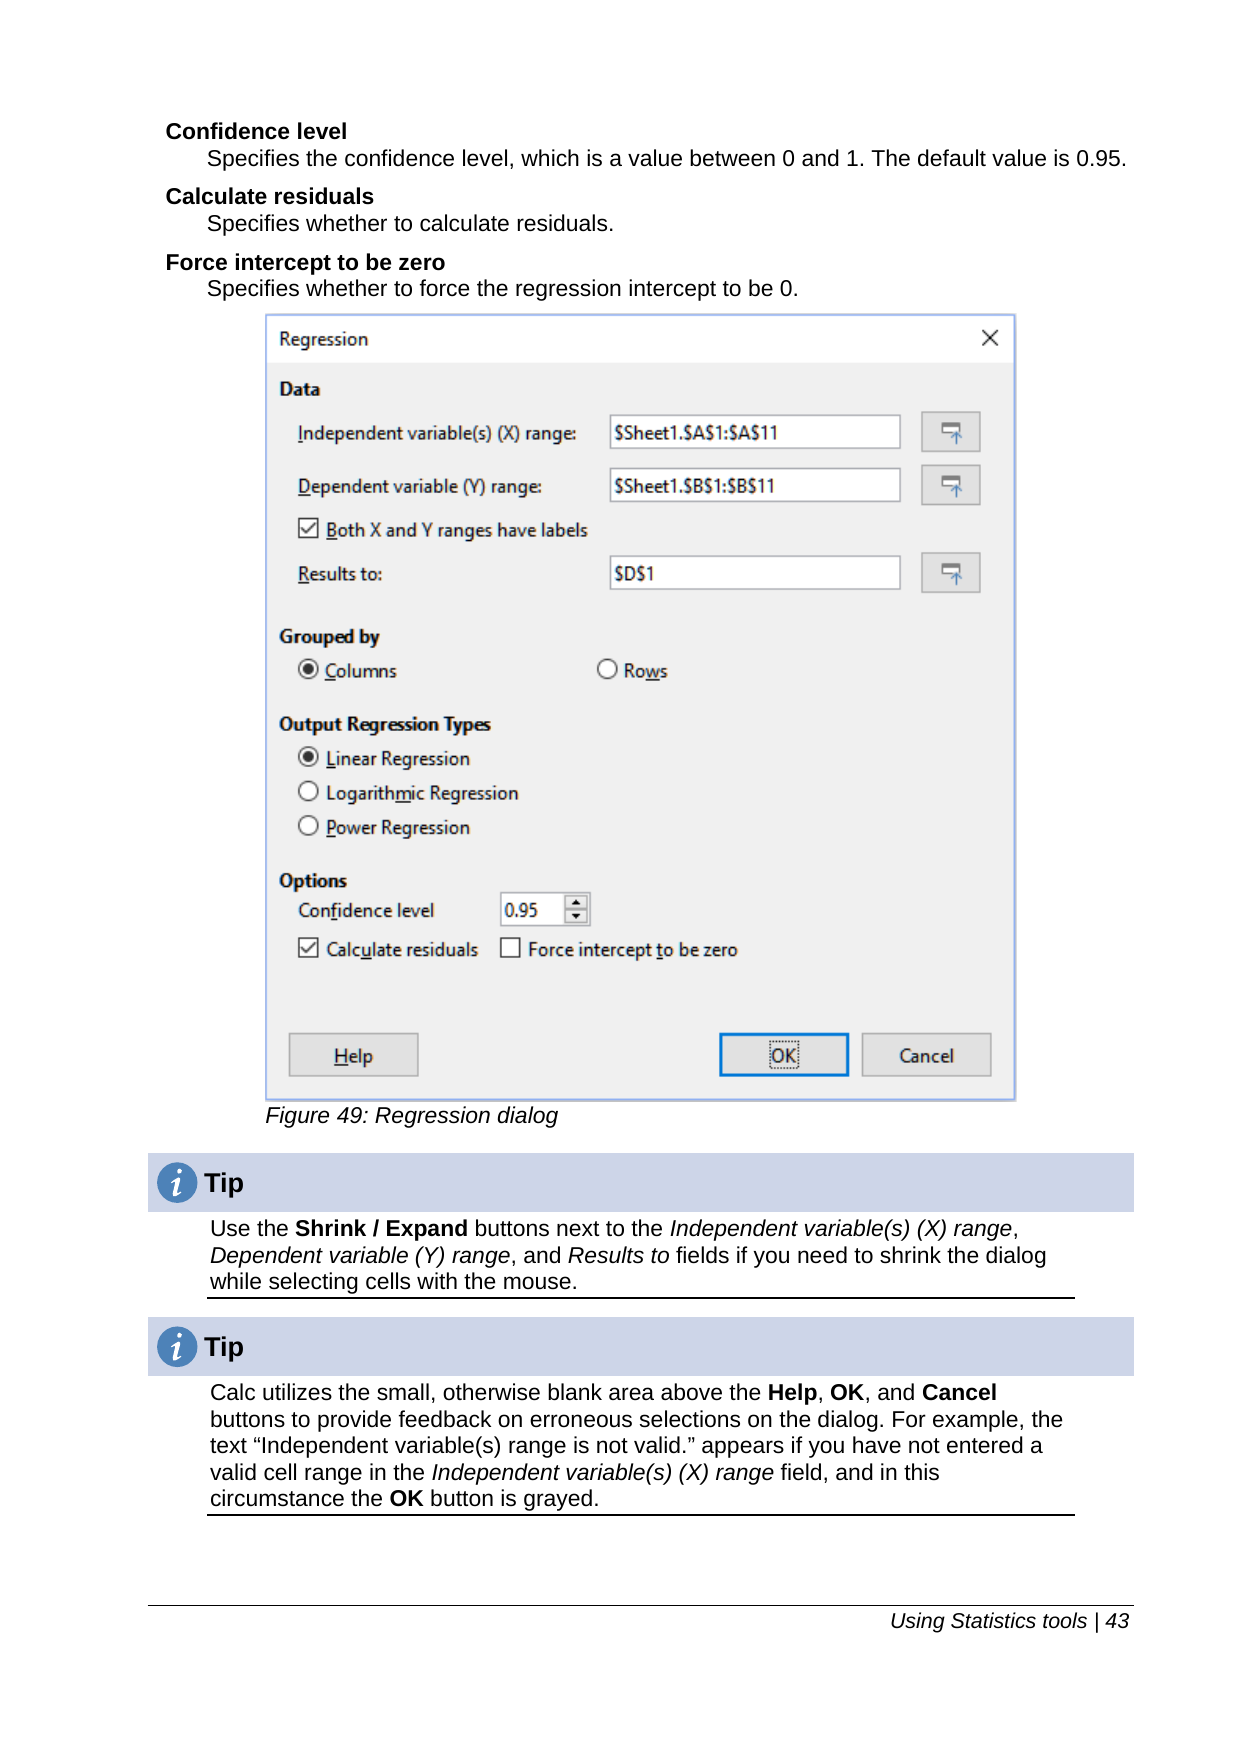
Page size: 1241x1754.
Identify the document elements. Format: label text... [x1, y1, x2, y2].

picture [265, 313, 1017, 1102]
text Calculate residuals [165, 183, 1134, 210]
text Force intercept to be zero [165, 248, 1134, 275]
text Specifies the confidence level, which is a value between 0 and 1. The default value is 0.95. [207, 144, 1134, 171]
text Use the Shrink / Expand buttons next to the Independent variable(s) (X) range, Dependent variable (Y) range, and Results to fields if you need to shrink the dialog while selecting cells with the mouse. [207, 1212, 1075, 1297]
subtitle Tip [148, 1317, 1134, 1376]
text Confidence level [165, 118, 1134, 144]
subtitle Tip [148, 1153, 1134, 1212]
text Figure 49: Regression dialog [265, 1102, 1016, 1128]
text Specifies whether to force the regression intercept to be 0. [207, 275, 1134, 301]
text Specifies whether to calculate residuals. [207, 210, 1134, 236]
text Calc utilizes the small, otherwise blank area above the Help, OK, and Cancel buttons to provide feedback on erroneous selections on the dialog. For example, the text “Independent variable(s) range is not valid.” appears if you have not entered a valid cell range in the Independent variable(s) (X) range field, and in this circumstance the OK button is grayed. [207, 1376, 1075, 1514]
